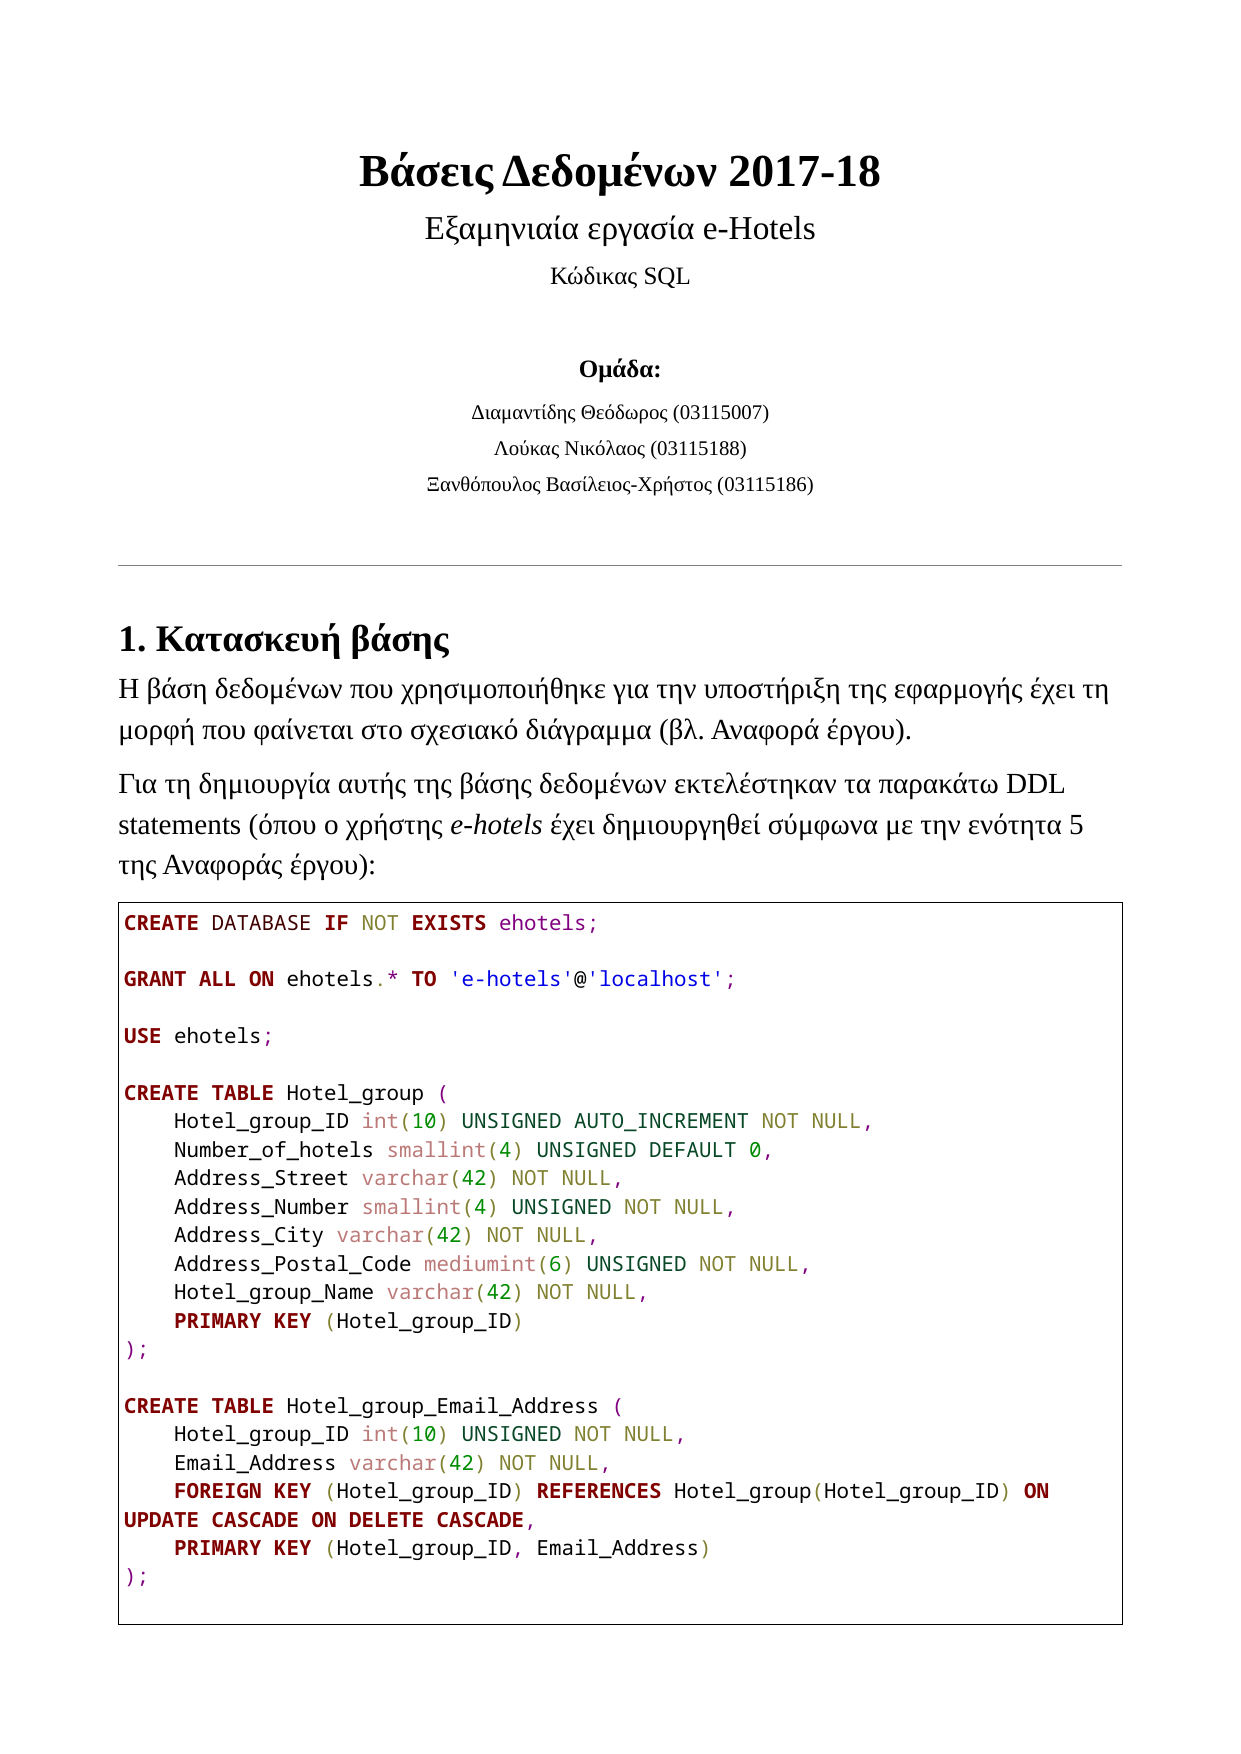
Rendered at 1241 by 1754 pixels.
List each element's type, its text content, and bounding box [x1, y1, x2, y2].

text Η βάση δεδομένων που χρησιμοποιήθηκε για την υποστήριξη της εφαρμογής έχει τη μορφή που φαίνεται στο σχεσιακό διάγραμμα (βλ. Αναφορά έργου). [118, 672, 1122, 745]
subtitle 1. Κατασκευή βάσης [118, 616, 1122, 659]
text Κώδικας SQL [118, 261, 1122, 290]
text Εξαμηνιαία εργασία e-Hotels [118, 208, 1122, 247]
text Ομάδα: [118, 354, 1122, 382]
table_header CREATE DATABASE IF NOT EXISTS ehotels; GRANT ALL ON ehotels.* TO 'e-hotels'@'localhost'; USE ehotels; CREATE TABLE Hotel_group ( Hotel_group_ID int(10) UNSIGNED AUTO_INCREMENT NOT NULL, Number_of_hotels smallint(4) UNSIGNED DEFAULT 0, Address_Street varchar(42) NOT NULL, Address_Number smallint(4) UNSIGNED NOT NULL, Address_City varchar(42) NOT NULL, Address_Postal_Code mediumint(6) UNSIGNED NOT NULL, Hotel_group_Name varchar(42) NOT NULL, PRIMARY KEY (Hotel_group_ID) ); CREATE TABLE Hotel_group_Email_Address ( Hotel_group_ID int(10) UNSIGNED NOT NULL, Email_Address varchar(42) NOT NULL, FOREIGN KEY (Hotel_group_ID) REFERENCES Hotel_group(Hotel_group_ID) ON UPDATE CASCADE ON DELETE CASCADE, PRIMARY KEY (Hotel_group_ID, Email_Address) ); [119, 903, 1122, 1624]
text Λούκας Νικόλαος (03115188) [118, 438, 1122, 459]
text Για τη δημιουργία αυτής της βάσης δεδομένων εκτελέστηκαν τα παρακάτω DDL statements (όπου ο χρήστης e-hotels έχει δημιουργηθεί σύμφωνα με την ενότητα 5 της Αναφοράς έργου): [118, 767, 1122, 881]
text Ξανθόπουλος Βασίλειος-Χρήστος (03115186) [118, 474, 1122, 495]
subtitle Βάσεις Δεδομένων 2017-18 [118, 143, 1122, 196]
text Διαμαντίδης Θεόδωρος (03115007) [118, 403, 1122, 424]
